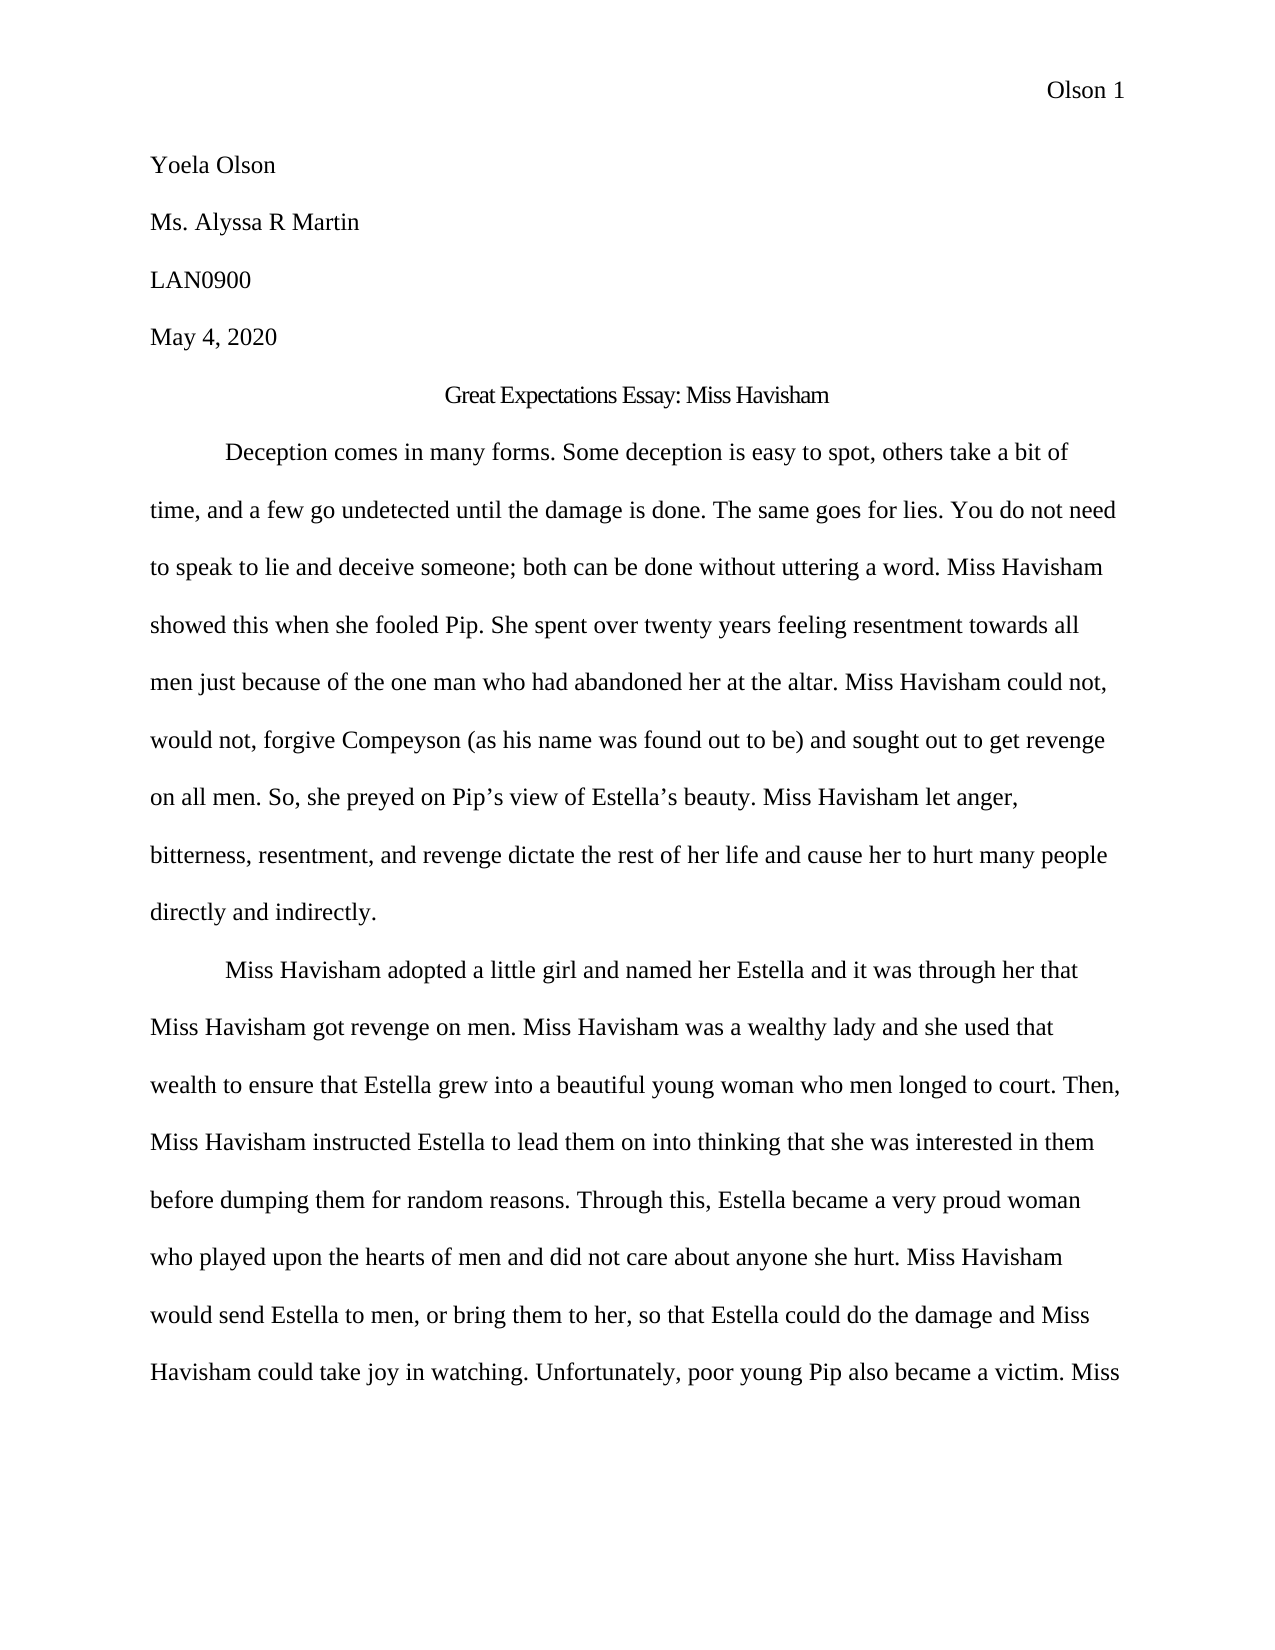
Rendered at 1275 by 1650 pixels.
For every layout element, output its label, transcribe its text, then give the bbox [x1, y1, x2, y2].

text May 4, 2020 [150, 322, 1125, 351]
text LAN0900 [150, 265, 1125, 294]
text Deception comes in many forms. Some deception is easy to spot, others take a bit of time, and a few go undetected until the damage is done. The same goes for lies. You do not need to speak to lie and deceive someone; both can be done without uttering a word. Miss Havisham showed this when she fooled Pip. She spent over twenty years feeling resentment towards all men just because of the one man who had abandoned her at the altar. Miss Havisham could not, would not, forgive Compeyson (as his name was found out to be) and sought out to get revenge on all men. So, she preyed on Pip’s view of Estella’s beauty. Miss Havisham let anger, bitterness, resentment, and revenge dictate the rest of her life and cause her to hurt many people directly and indirectly. [150, 437, 1125, 926]
text Yoela Olson [150, 150, 1125, 179]
text Ms. Alyssa R Martin [150, 207, 1125, 236]
title Great Expectations Essay: Miss Havisham [150, 380, 1125, 409]
text Miss Havisham adopted a little girl and named her Estella and it was through her that Miss Havisham got revenge on men. Miss Havisham was a wealthy lady and she used that wealth to ensure that Estella grew into a beautiful young woman who men longed to court. Then, Miss Havisham instructed Estella to lead them on into thinking that she was interested in them before dumping them for random reasons. Through this, Estella became a very proud woman who played upon the hearts of men and did not care about anyone she hurt. Miss Havisham would send Estella to men, or bring them to her, so that Estella could do the damage and Miss Havisham could take joy in watching. Unfortunately, poor young Pip also became a victim. Miss [150, 955, 1125, 1386]
